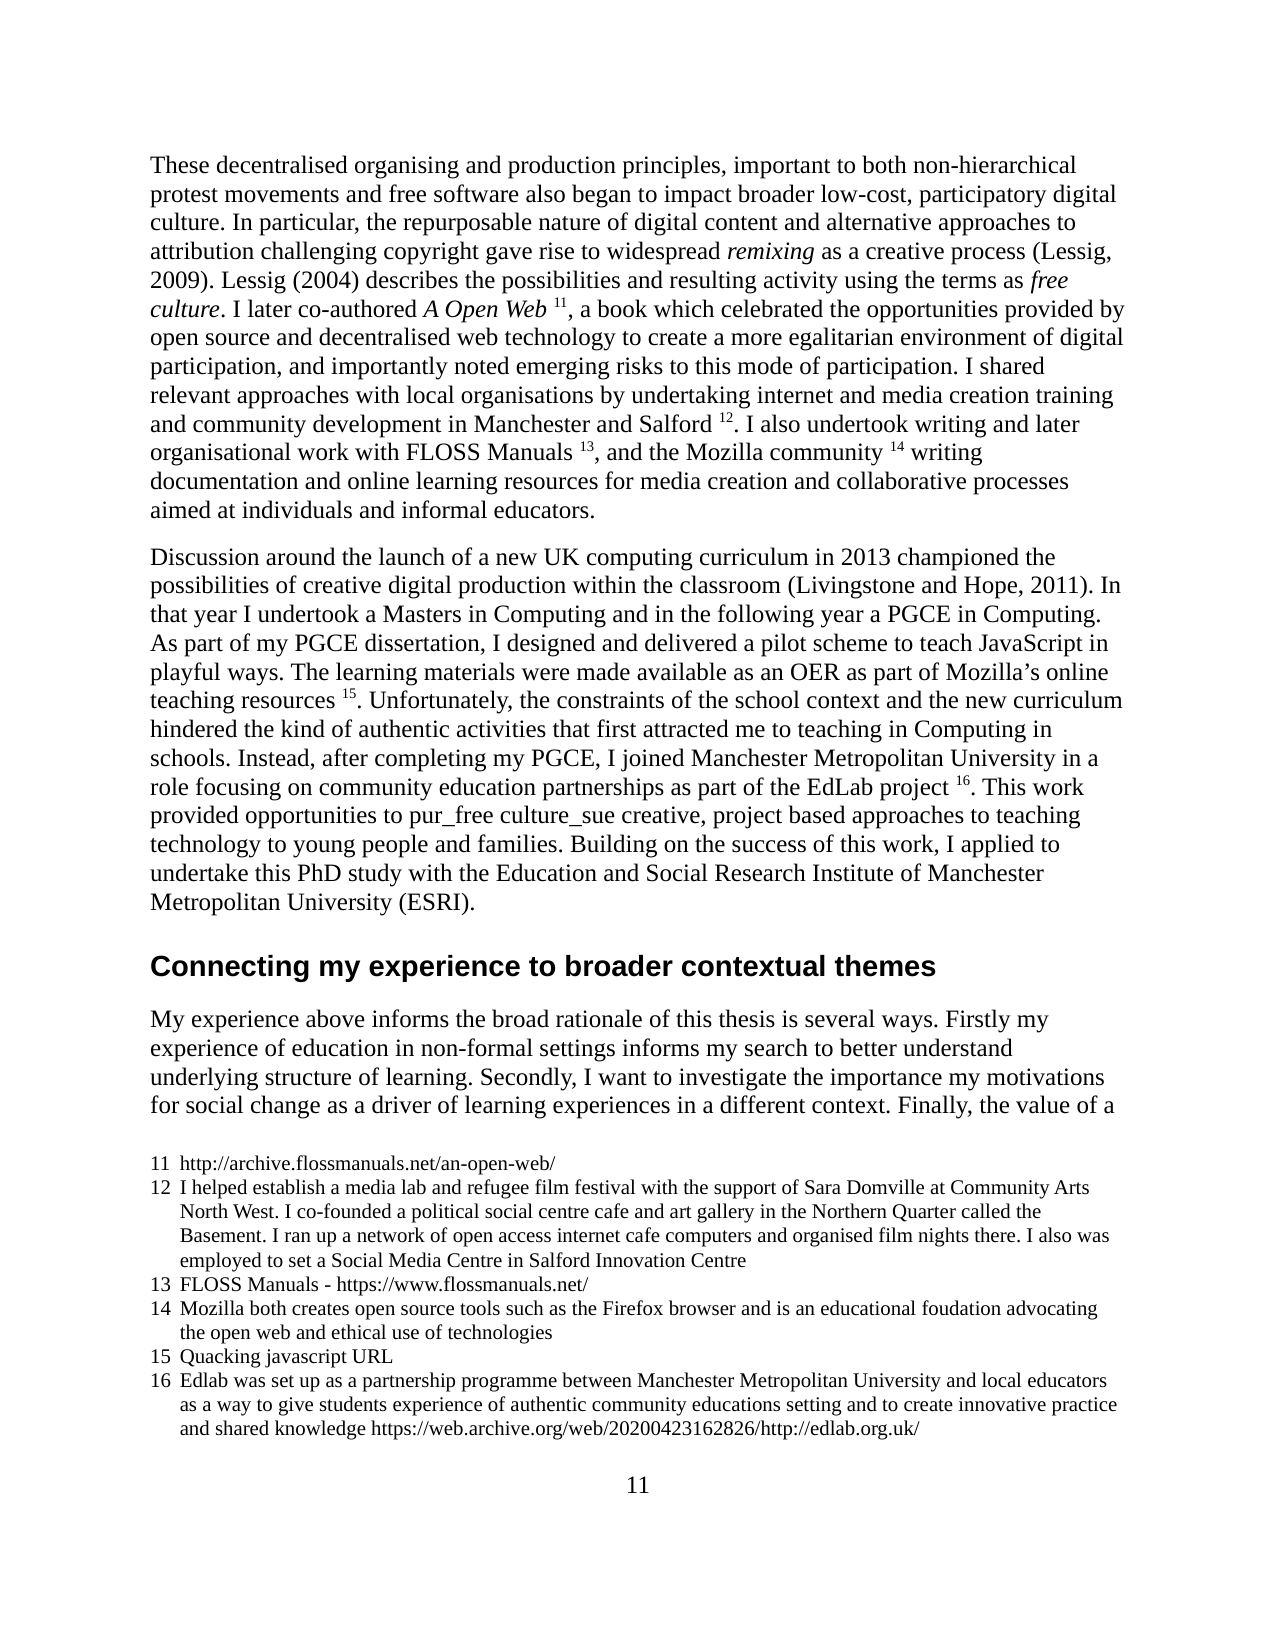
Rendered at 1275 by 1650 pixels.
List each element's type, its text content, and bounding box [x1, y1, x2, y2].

text Discussion around the launch of a new UK computing curriculum in 2013 championed the possibilities of creative digital production within the classroom (Livingstone and Hope, 2011). In that year I undertook a Masters in Computing and in the following year a PGCE in Computing. As part of my PGCE dissertation, I designed and delivered a pilot scheme to teach JavaScript in playful ways. The learning materials were made available as an OER as part of Mozilla’s online teaching resources . Unfortunately, the constraints of the school context and the new curriculum hindered the kind of authentic activities that first attracted me to teaching in Computing in schools. Instead, after completing my PGCE, I joined Manchester Metropolitan University in a role focusing on community education partnerships as part of the EdLab project . This work provided opportunities to pur_free culture_sue creative, project based approaches to teaching technology to young people and families. Building on the success of this work, I applied to undertake this PhD study with the Education and Social Research Institute of Manchester Metropolitan University (ESRI). [150, 542, 1125, 915]
text I helped establish a media lab and refugee film festival with the support of Sara Domville at Community Arts North West. I co-founded a political social centre cafe and art gallery in the Northern Quarter called the Basement. I ran up a network of open access internet cafe computers and organised film nights there. I also was employed to set a Social Media Centre in Salford Innovation Centre [150, 1175, 1125, 1272]
text My experience above informs the broad rationale of this thesis is several ways. Firstly my experience of education in non-formal settings informs my search to better understand underlying structure of learning. Secondly, I want to investigate the importance my motivations for social change as a driver of learning experiences in a different context. Finally, the value of a [150, 1004, 1125, 1119]
subtitle Connecting my experience to broader contextual themes [150, 949, 1125, 983]
text FLOSS Manuals - https://www.flossmanuals.net/ [150, 1272, 1125, 1296]
text Mozilla both creates open source tools such as the Firefox browser and is an educational foudation advocating the open web and ethical use of technologies [150, 1296, 1125, 1344]
text http://archive.flossmanuals.net/an-open-web/ [150, 1151, 1125, 1175]
text Edlab was set up as a partnership programme between Manchester Metropolitan University and local educators as a way to give students experience of authentic community educations setting and to create innovative practice and shared knowledge https://web.archive.org/web/20200423162826/http://edlab.org.uk/ [150, 1368, 1125, 1440]
text These decentralised organising and production principles, important to both non-hierarchical protest movements and free software also began to impact broader low-cost, participatory digital culture. In particular, the repurposable nature of digital content and alternative approaches to attribution challenging copyright gave rise to widespread remixing as a creative process (Lessig, 2009). Lessig (2004) describes the possibilities and resulting activity using the terms as free culture. I later co-authored A Open Web , a book which celebrated the opportunities provided by open source and decentralised web technology to create a more egalitarian environment of digital participation, and importantly noted emerging risks to this mode of participation. I shared relevant approaches with local organisations by undertaking internet and media creation training and community development in Manchester and Salford . I also undertook writing and later organisational work with FLOSS Manuals , and the Mozilla community writing documentation and online learning resources for media creation and collaborative processes aimed at individuals and informal educators. [150, 150, 1125, 524]
text Quacking javascript URL [150, 1344, 1125, 1368]
